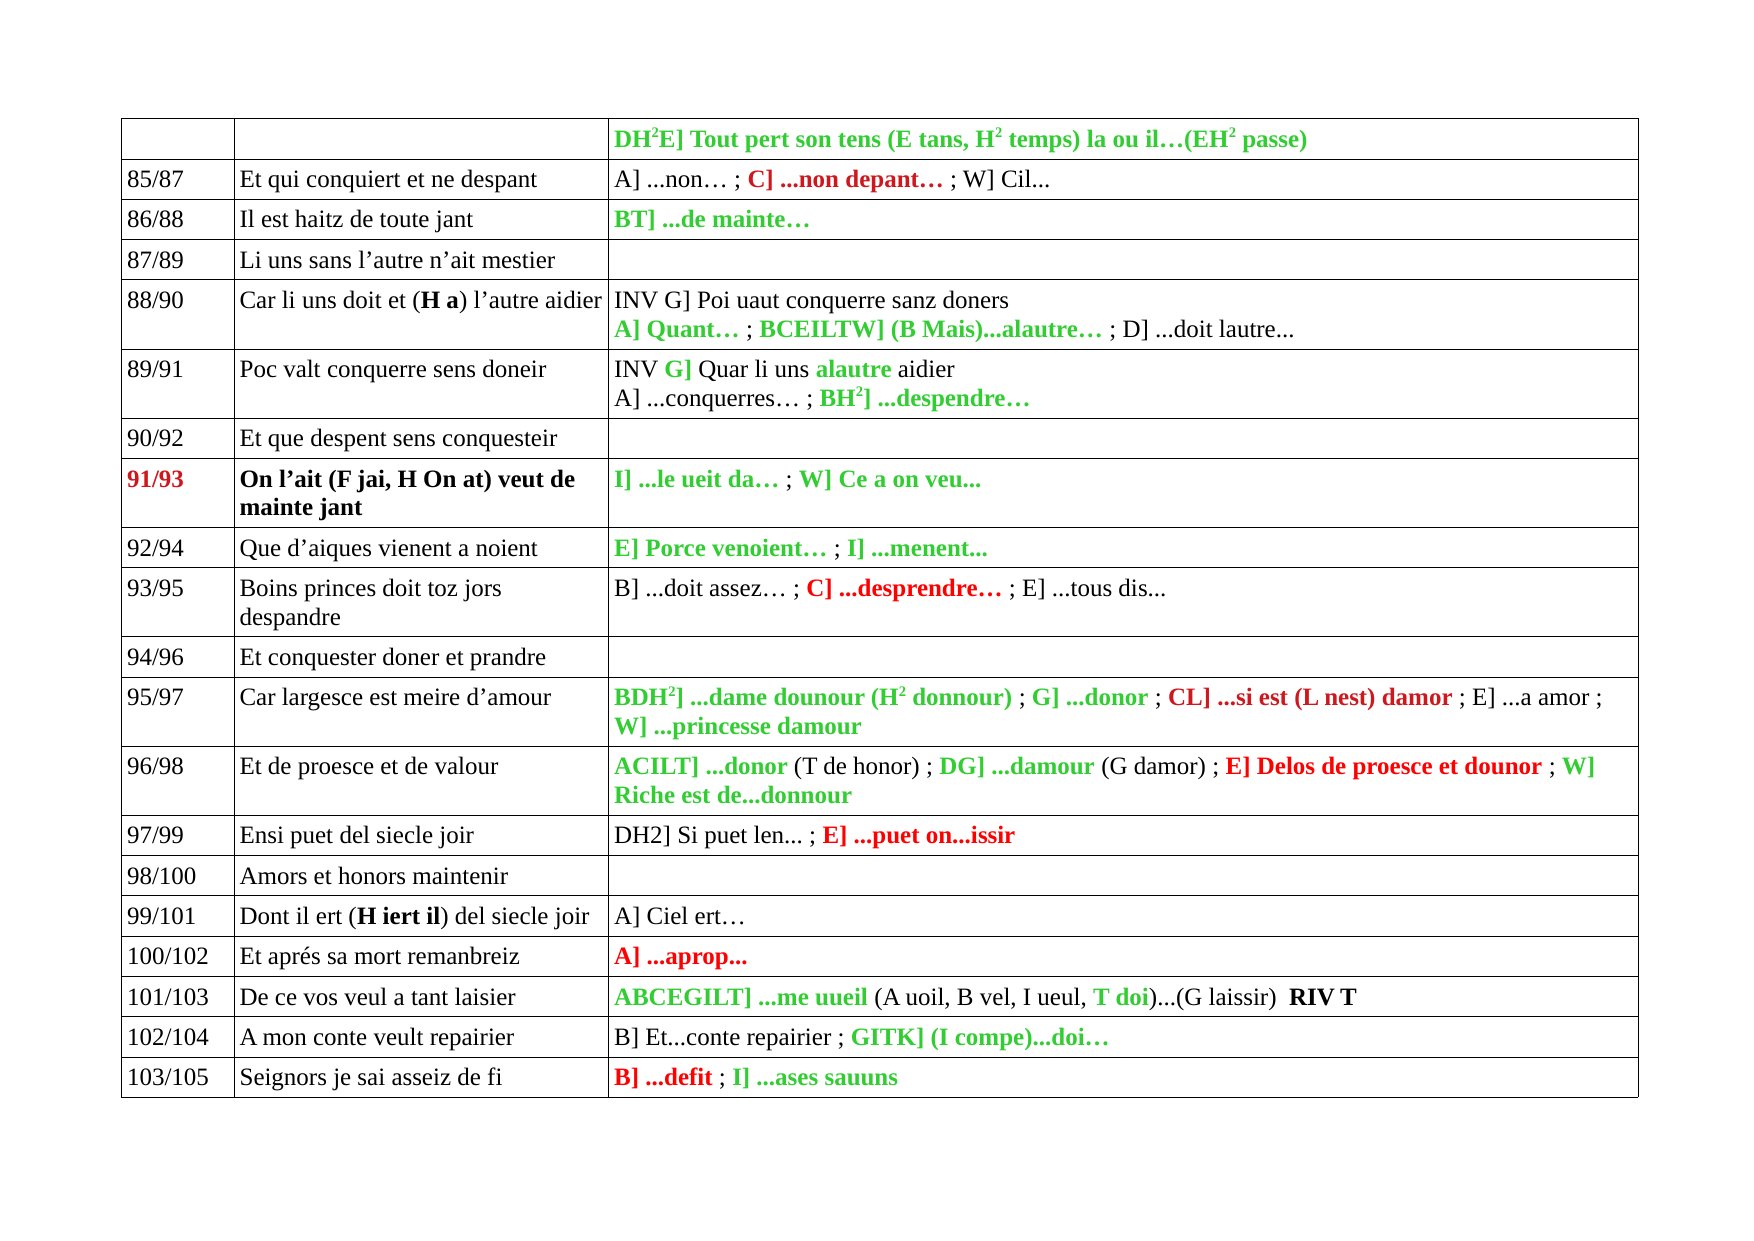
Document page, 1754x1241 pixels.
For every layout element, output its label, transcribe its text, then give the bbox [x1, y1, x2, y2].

table_cell 90/92 [122, 419, 234, 458]
table_cell B] ...doit assez… ; C] ...desprendre… ; E] ...tous dis... [609, 568, 1638, 636]
table_cell 100/102 [122, 937, 234, 976]
table_cell Et conquester doner et prandre [235, 637, 608, 677]
table_cell Car largesce est meire d’amour [235, 678, 608, 746]
table_cell E] Porce venoient… ; I] ...menent... [609, 528, 1638, 567]
table_cell 94/96 [122, 637, 234, 677]
table_cell BDH2] ...dame dounour (H2 donnour) ; G] ...donor ; CL] ...si est (L nest) damor ; E] ...a amor ; W] ...princesse damour [609, 678, 1638, 746]
table_cell I] ...le ueit da… ; W] Ce a on veu... [609, 459, 1638, 527]
table_cell 99/101 [122, 896, 234, 936]
table_cell Et que despent sens conquesteir [235, 419, 608, 458]
table_cell [235, 119, 608, 158]
table_cell DH2] Si puet len... ; E] ...puet on...issir [609, 816, 1638, 855]
table_cell 93/95 [122, 568, 234, 636]
table_cell A mon conte veult repairier [235, 1017, 608, 1057]
table_cell [609, 637, 1638, 677]
table_cell A] ...aprop... [609, 937, 1638, 976]
table_cell B] Et...conte repairier ; GITK] (I compe)...doi… [609, 1017, 1638, 1057]
table_cell Boins princes doit toz jors despandre [235, 568, 608, 636]
table_cell Et aprés sa mort remanbreiz [235, 937, 608, 976]
table_cell 91/93 [122, 459, 234, 527]
table_cell Et qui conquiert et ne despant [235, 160, 608, 199]
table_cell 102/104 [122, 1017, 234, 1057]
table_cell Seignors je sai asseiz de fi [235, 1058, 608, 1097]
table_cell 88/90 [122, 280, 234, 348]
table_cell Poc valt conquerre sens doneir [235, 350, 608, 417]
table_cell Dont il ert (H iert il) del siecle joir [235, 896, 608, 936]
table_cell Ensi puet del siecle joir [235, 816, 608, 855]
table_cell Li uns sans l’autre n’ait mestier [235, 240, 608, 279]
table_cell Amors et honors maintenir [235, 856, 608, 895]
table_cell ACILT] ...donor (T de honor) ; DG] ...damour (G damor) ; E] Delos de proesce et dounor ; W] Riche est de...donnour [609, 747, 1638, 815]
table_cell 97/99 [122, 816, 234, 855]
table_cell 86/88 [122, 200, 234, 239]
table_cell [609, 419, 1638, 458]
table_cell A] ...non… ; C] ...non depant… ; W] Cil... [609, 160, 1638, 199]
table_cell 101/103 [122, 977, 234, 1016]
table_cell Et de proesce et de valour [235, 747, 608, 815]
table_cell Que d’aiques vienent a noient [235, 528, 608, 567]
table_cell [609, 856, 1638, 895]
table_cell 89/91 [122, 350, 234, 417]
table_cell 87/89 [122, 240, 234, 279]
table_cell On l’ait (F jai, H On at) veut de mainte jant [235, 459, 608, 527]
table_cell 92/94 [122, 528, 234, 567]
table_cell Il est haitz de toute jant [235, 200, 608, 239]
table_cell 103/105 [122, 1058, 234, 1097]
table_cell DH2E] Tout pert son tens (E tans, H2 temps) la ou il…(EH2 passe) [609, 119, 1638, 158]
table_cell BT] ...de mainte… [609, 200, 1638, 239]
table_cell B] ...defit ; I] ...ases sauuns [609, 1058, 1638, 1097]
table_cell INV G] Quar li uns alautre aidier A] ...conquerres… ; BH2] ...despendre… [609, 350, 1638, 417]
table_cell ABCEGILT] ...me uueil (A uoil, B vel, I ueul, T doi)...(G laissir) RIV T [609, 977, 1638, 1016]
table_cell INV G] Poi uaut conquerre sanz doners A] Quant… ; BCEILTW] (B Mais)...alautre… ; D] ...doit lautre... [609, 280, 1638, 348]
table_cell A] Ciel ert… [609, 896, 1638, 936]
table_cell Car li uns doit et (H a) l’autre aidier [235, 280, 608, 348]
table_cell 98/100 [122, 856, 234, 895]
table_cell 96/98 [122, 747, 234, 815]
table_cell 95/97 [122, 678, 234, 746]
table_cell 85/87 [122, 160, 234, 199]
table_cell [122, 119, 234, 158]
table_cell [609, 240, 1638, 279]
table_cell De ce vos veul a tant laisier [235, 977, 608, 1016]
